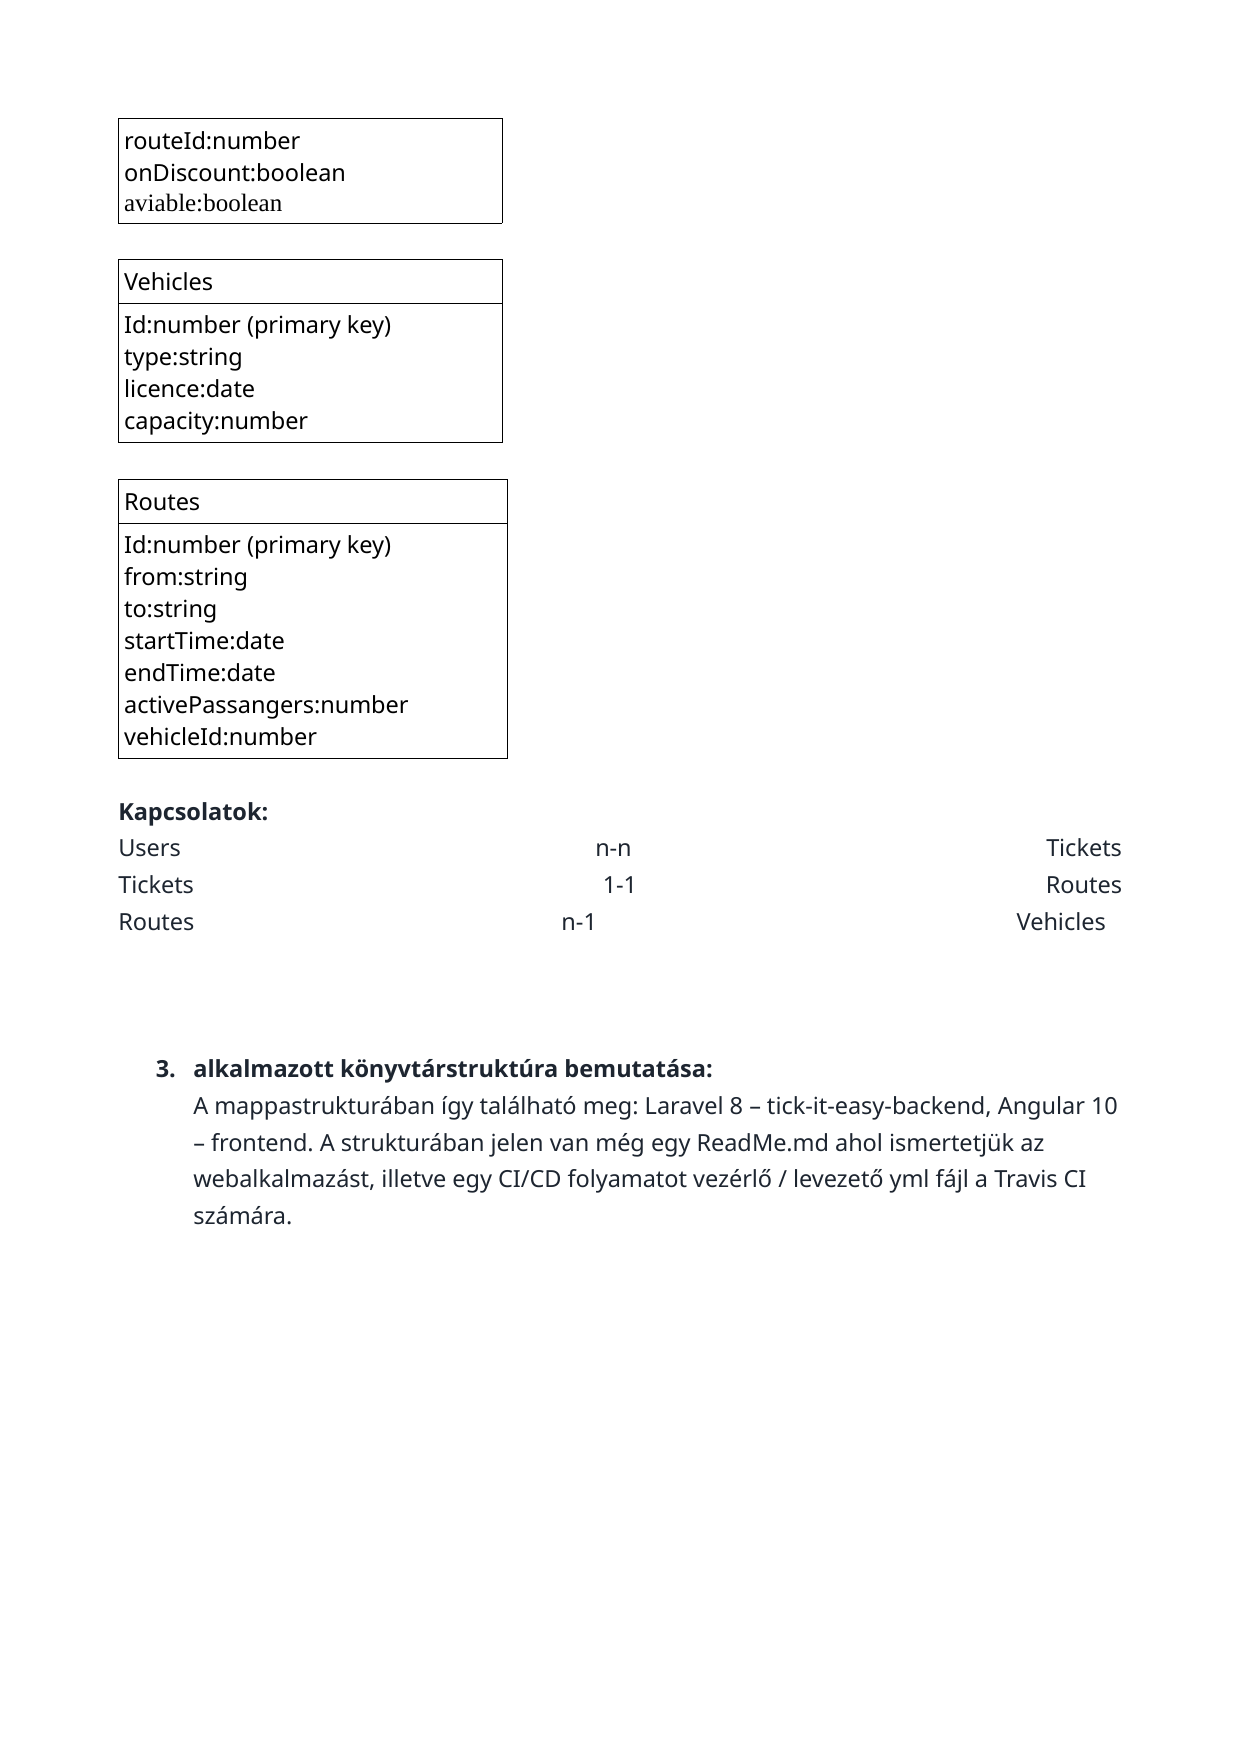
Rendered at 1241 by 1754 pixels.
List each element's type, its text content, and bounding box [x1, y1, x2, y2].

text Users n-n Tickets Tickets 1-1 Routes Routes n-1 Vehicles [118, 832, 1122, 937]
text Kapcsolatok: [118, 795, 1122, 827]
table_cell Id:number (primary key) from:string to:string startTime:date endTime:date activePassangers:number vehicleId:number [119, 524, 507, 758]
list alkalmazott könyvtárstruktúra bemutatása: A mappastrukturában így található meg: Laravel 8 – tick-it-easy-backend, Angular 10 – frontend. A strukturában jelen van még egy ReadMe.md ahol ismertetjük az webalkalmazást, illetve egy CI/CD folyamatot vezérlő / levezető yml fájl a Travis CI számára. [156, 1052, 1122, 1231]
table_header Vehicles [119, 260, 502, 303]
table_header Routes [119, 480, 507, 523]
table_cell routeId:number onDiscount:boolean aviable:boolean [119, 119, 502, 222]
table_cell Id:number (primary key) type:string licence:date capacity:number [119, 304, 502, 442]
